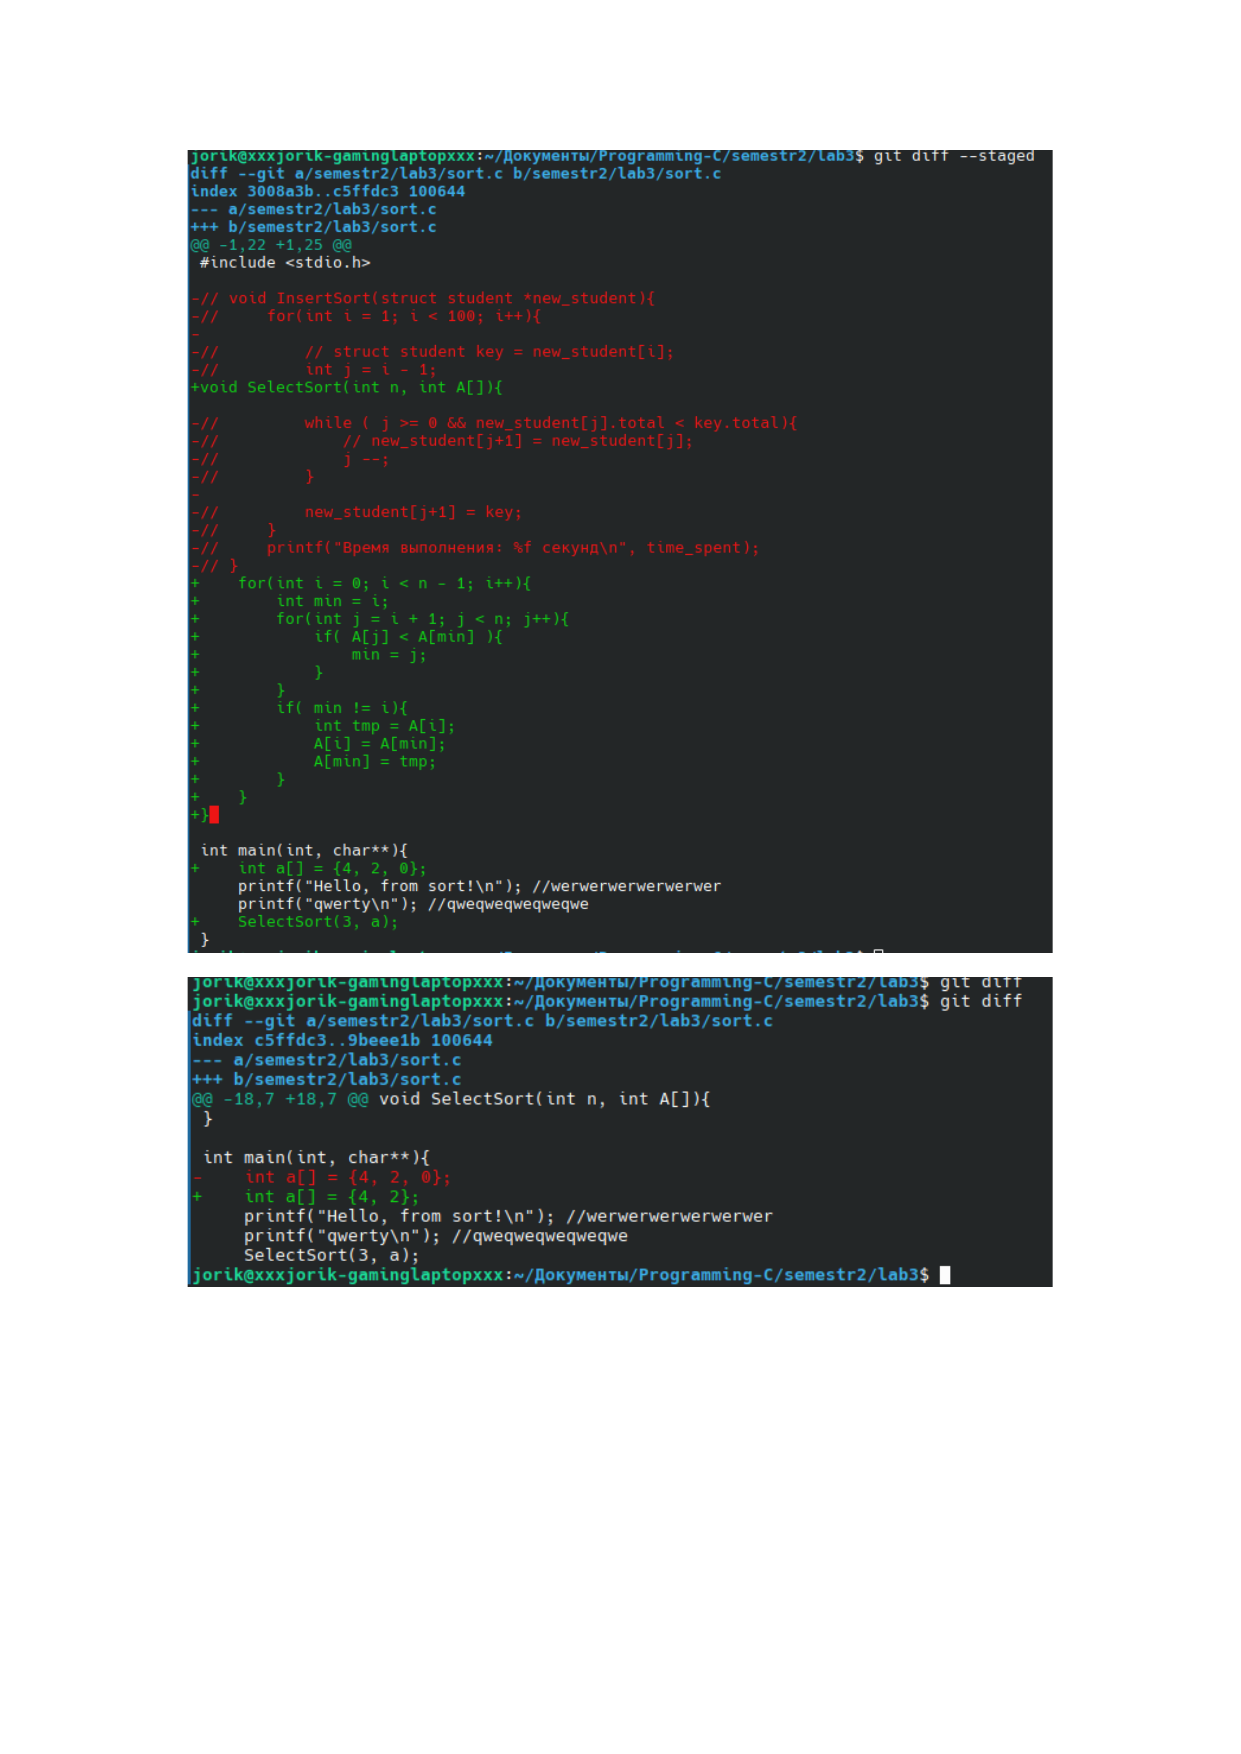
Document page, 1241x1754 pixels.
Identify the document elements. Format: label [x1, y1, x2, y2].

picture [187, 150, 1053, 953]
picture [187, 977, 1053, 1287]
